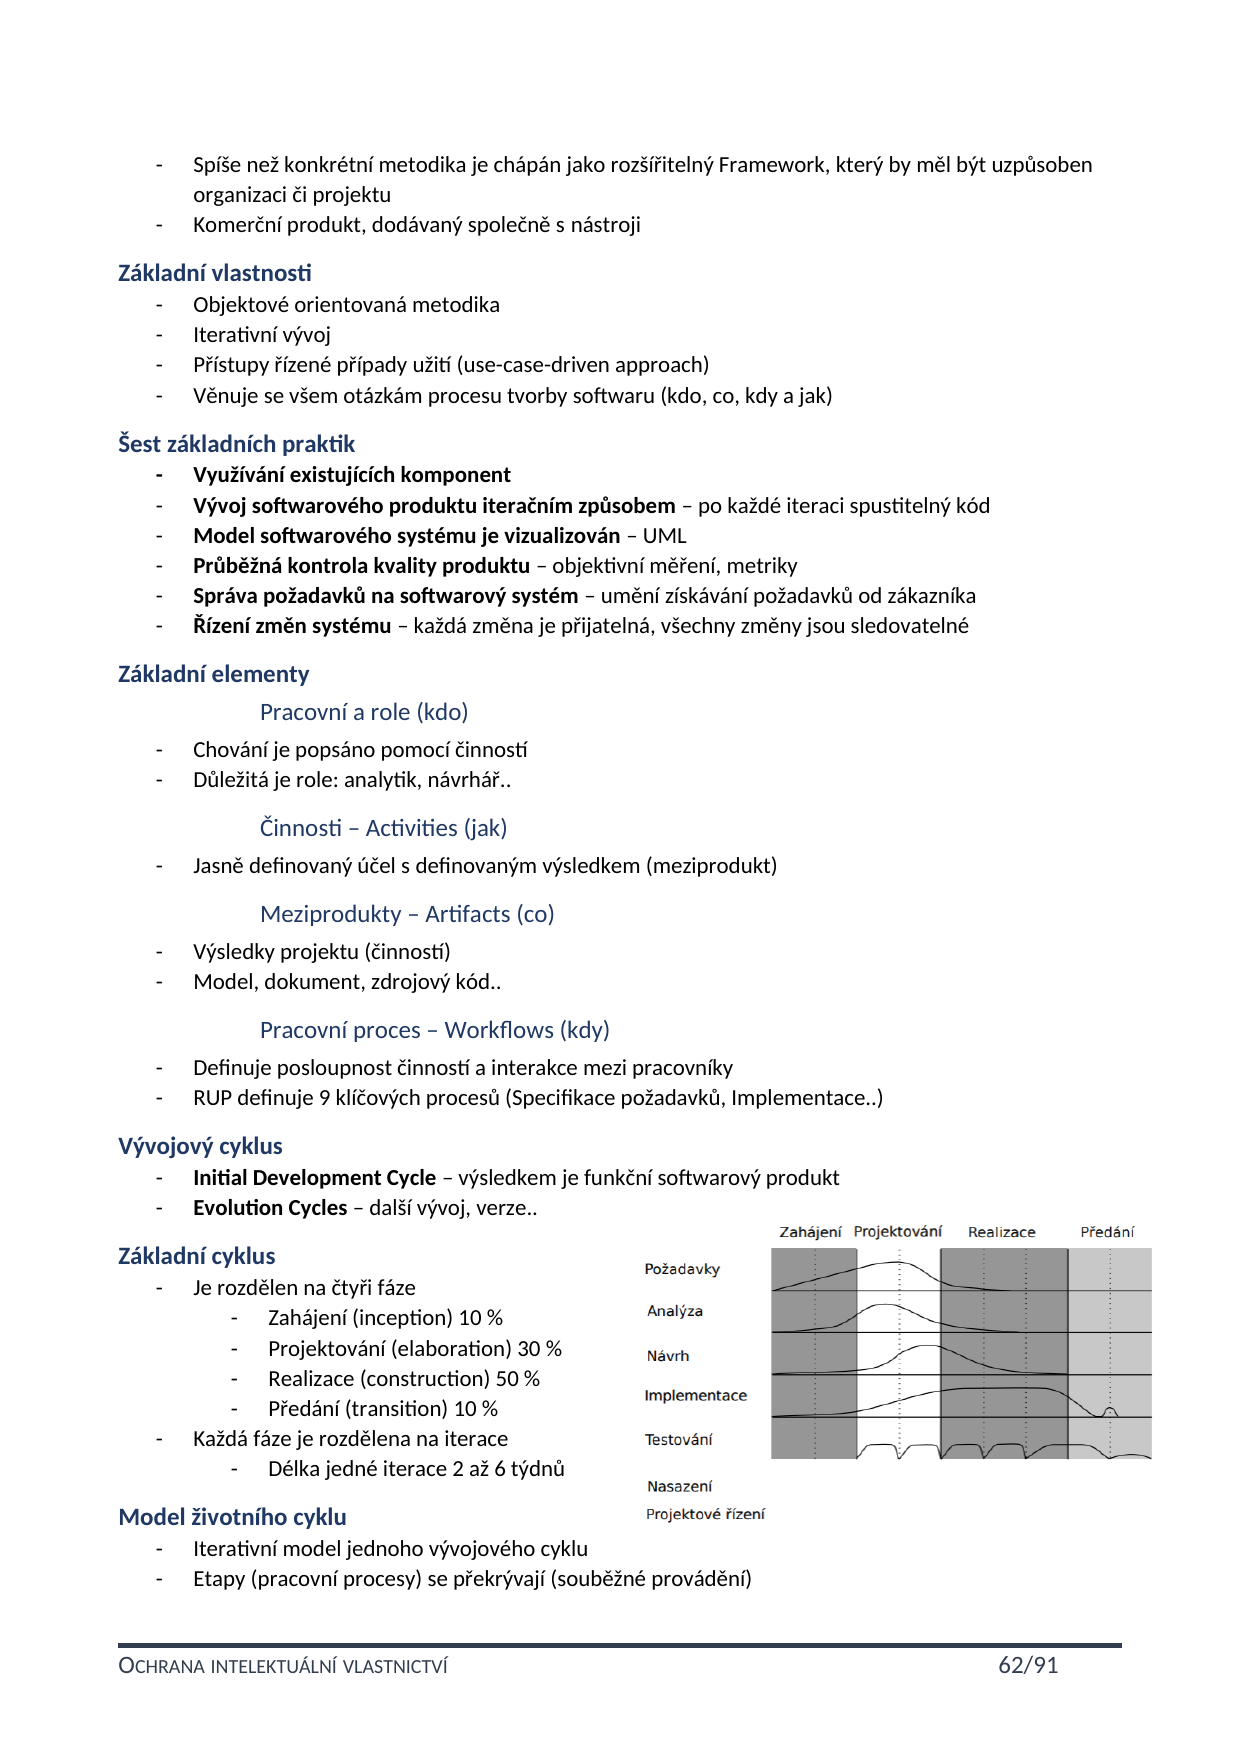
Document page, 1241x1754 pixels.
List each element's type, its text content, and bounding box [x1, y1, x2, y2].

list Přístupy řízené případy užití (use-case-driven approach) [156, 351, 1122, 379]
list Zahájení (inception) 10 % [231, 1303, 635, 1332]
subtitle Vývojový cyklus [118, 1130, 1122, 1161]
list RUP definuje 9 klíčových procesů (Specifikace požadavků, Implementace..) [156, 1083, 1122, 1112]
subtitle Základní elementy [118, 658, 1122, 689]
subtitle Pracovní a role (kdo) [189, 696, 1122, 726]
list Realizace (construction) 50 % [231, 1364, 635, 1392]
list Spíše než konkrétní metodika je chápán jako rozšířitelný Framework, který by měl být uzpůsoben organizaci či projektu [156, 150, 1122, 208]
list Evolution Cycles – další vývoj, verze.. [156, 1193, 1122, 1222]
subtitle Činnosti – Activities (jak) [189, 812, 1122, 842]
list Vývoj softwarového produktu iteračním způsobem – po každé iteraci spustitelný kód [156, 491, 1122, 519]
list Každá fáze je rozdělena na iterace [156, 1424, 635, 1452]
subtitle Základní cyklus [118, 1240, 635, 1271]
subtitle Meziprodukty – Artifacts (co) [189, 898, 1122, 928]
list Chování je popsáno pomocí činností [156, 735, 1122, 763]
list Výsledky projektu (činností) [156, 937, 1122, 965]
list Iterativní model jednoho vývojového cyklu [156, 1534, 1122, 1562]
list Využívání existujících komponent [156, 461, 1122, 489]
subtitle Základní vlastnosti [118, 257, 1122, 288]
subtitle Model životního cyklu [118, 1501, 1122, 1532]
list Délka jedné iterace 2 až 6 týdnů [231, 1454, 635, 1483]
list Jasně definovaný účel s definovaným výsledkem (meziprodukt) [156, 851, 1122, 879]
list Iterativní vývoj [156, 320, 1122, 348]
picture [635, 1218, 1155, 1528]
list Důležitá je role: analytik, návrhář.. [156, 765, 1122, 793]
list Model, dokument, zdrojový kód.. [156, 967, 1122, 995]
list Definuje posloupnost činností a interakce mezi pracovníky [156, 1053, 1122, 1081]
list Správa požadavků na softwarový systém – umění získávání požadavků od zákazníka [156, 581, 1122, 609]
list Průběžná kontrola kvality produktu – objektivní měření, metriky [156, 551, 1122, 579]
list Model softwarového systému je vizualizován – UML [156, 521, 1122, 549]
list Je rozdělen na čtyři fáze [156, 1273, 635, 1301]
list Komerční produkt, dodávaný společně s nástroji [156, 210, 1122, 238]
subtitle Pracovní proces – Workflows (kdy) [189, 1014, 1122, 1045]
list Předání (transition) 10 % [231, 1394, 635, 1422]
list Věnuje se všem otázkám procesu tvorby softwaru (kdo, co, kdy a jak) [156, 381, 1122, 409]
subtitle Šest základních praktik [118, 428, 1122, 458]
list Etapy (pracovní procesy) se překrývají (souběžné provádění) [156, 1564, 1122, 1593]
list Projektování (elaboration) 30 % [231, 1334, 635, 1362]
list Řízení změn systému – každá změna je přijatelná, všechny změny jsou sledovatelné [156, 612, 1122, 640]
list Initial Development Cycle – výsledkem je funkční softwarový produkt [156, 1163, 1122, 1191]
list Objektové orientovaná metodika [156, 290, 1122, 318]
